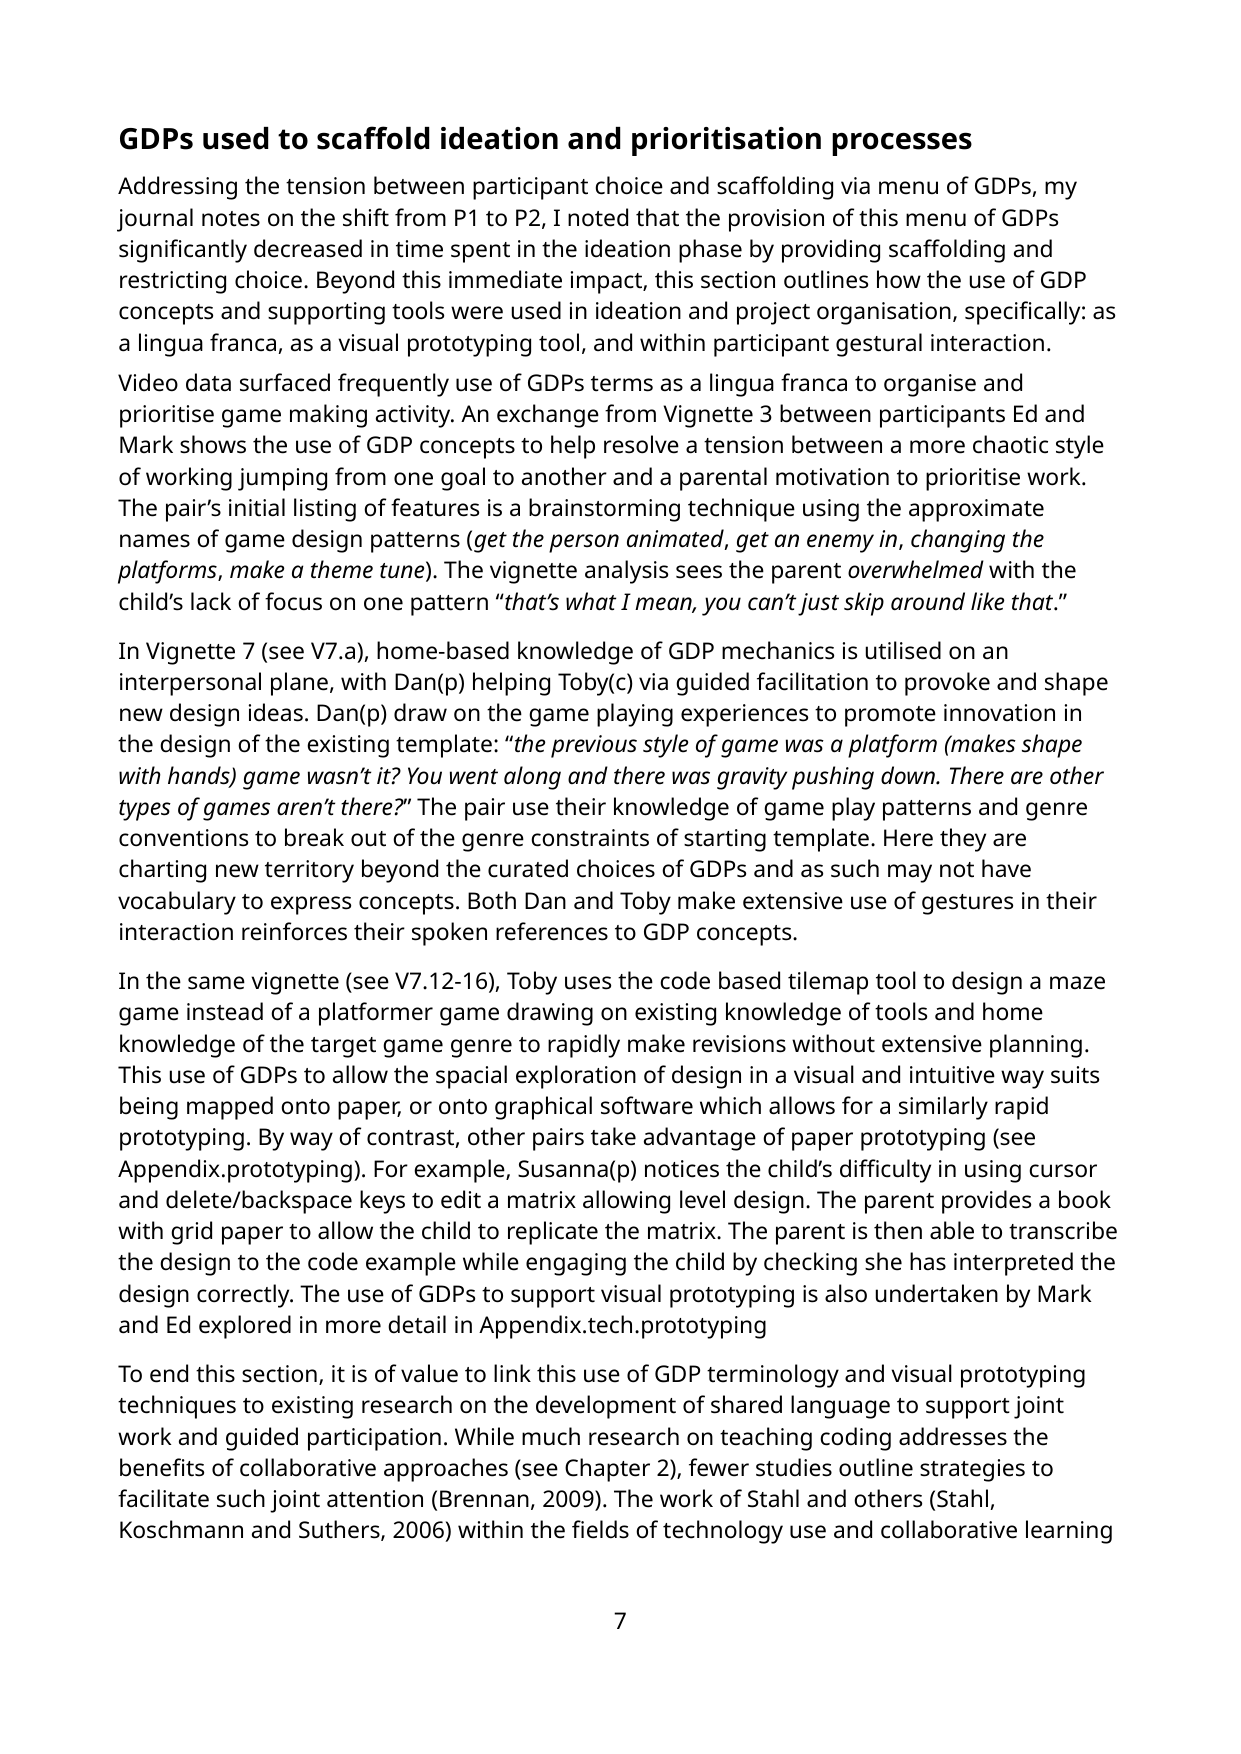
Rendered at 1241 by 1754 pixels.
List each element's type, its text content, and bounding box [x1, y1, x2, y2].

text Addressing the tension between participant choice and scaffolding via menu of GDPs, my journal notes on the shift from P1 to P2, I noted that the provision of this menu of GDPs significantly decreased in time spent in the ideation phase by providing scaffolding and restricting choice. Beyond this immediate impact, this section outlines how the use of GDP concepts and supporting tools were used in ideation and project organisation, specifically: as a lingua franca, as a visual prototyping tool, and within participant gestural interaction. [118, 170, 1122, 358]
text In Vignette 7 (see V7.a), home-based knowledge of GDP mechanics is utilised on an interpersonal plane, with Dan(p) helping Toby(c) via guided facilitation to provoke and shape new design ideas. Dan(p) draw on the game playing experiences to promote innovation in the design of the existing template: “the previous style of game was a platform (makes shape with hands) game wasn’t it? You went along and there was gravity pushing down. There are other types of games aren’t there?” The pair use their knowledge of game play patterns and genre conventions to break out of the genre constraints of starting template. Here they are charting new territory beyond the curated choices of GDPs and as such may not have vocabulary to express concepts. Both Dan and Toby make extensive use of gestures in their interaction reinforces their spoken references to GDP concepts. [118, 635, 1122, 947]
text In the same vignette (see V7.12-16), Toby uses the code based tilemap tool to design a maze game instead of a platformer game drawing on existing knowledge of tools and home knowledge of the target game genre to rapidly make revisions without extensive planning. This use of GDPs to allow the spacial exploration of design in a visual and intuitive way suits being mapped onto paper, or onto graphical software which allows for a similarly rapid prototyping. By way of contrast, other pairs take advantage of paper prototyping (see Appendix.prototyping). For example, Susanna(p) notices the child’s difficulty in using cursor and delete/backspace keys to edit a matrix allowing level design. The parent provides a book with grid paper to allow the child to replicate the matrix. The parent is then able to transcribe the design to the code example while engaging the child by checking she has interpreted the design correctly. The use of GDPs to support visual prototyping is also undertaken by Mark and Ed explored in more detail in Appendix.tech.prototyping [118, 965, 1122, 1340]
text Video data surfaced frequently use of GDPs terms as a lingua franca to organise and prioritise game making activity. An exchange from Vignette 3 between participants Ed and Mark shows the use of GDP concepts to help resolve a tension between a more chaotic style of working jumping from one goal to another and a parental motivation to prioritise work. The pair’s initial listing of features is a brainstorming technique using the approximate names of game design patterns (get the person animated, get an enemy in, changing the platforms, make a theme tune). The vignette analysis sees the parent overwhelmed with the child’s lack of focus on one pattern “that’s what I mean, you can’t just skip around like that.” [118, 367, 1122, 617]
subtitle GDPs used to scaffold ideation and prioritisation processes [118, 118, 1122, 158]
text To end this section, it is of value to link this use of GDP terminology and visual prototyping techniques to existing research on the development of shared language to support joint work and guided participation. While much research on teaching coding addresses the benefits of collaborative approaches (see Chapter 2), fewer studies outline strategies to facilitate such joint attention (Brennan, 2009). The work of Stahl and others (Stahl, Koschmann and Suthers, 2006) within the fields of technology use and collaborative learning [118, 1358, 1122, 1546]
